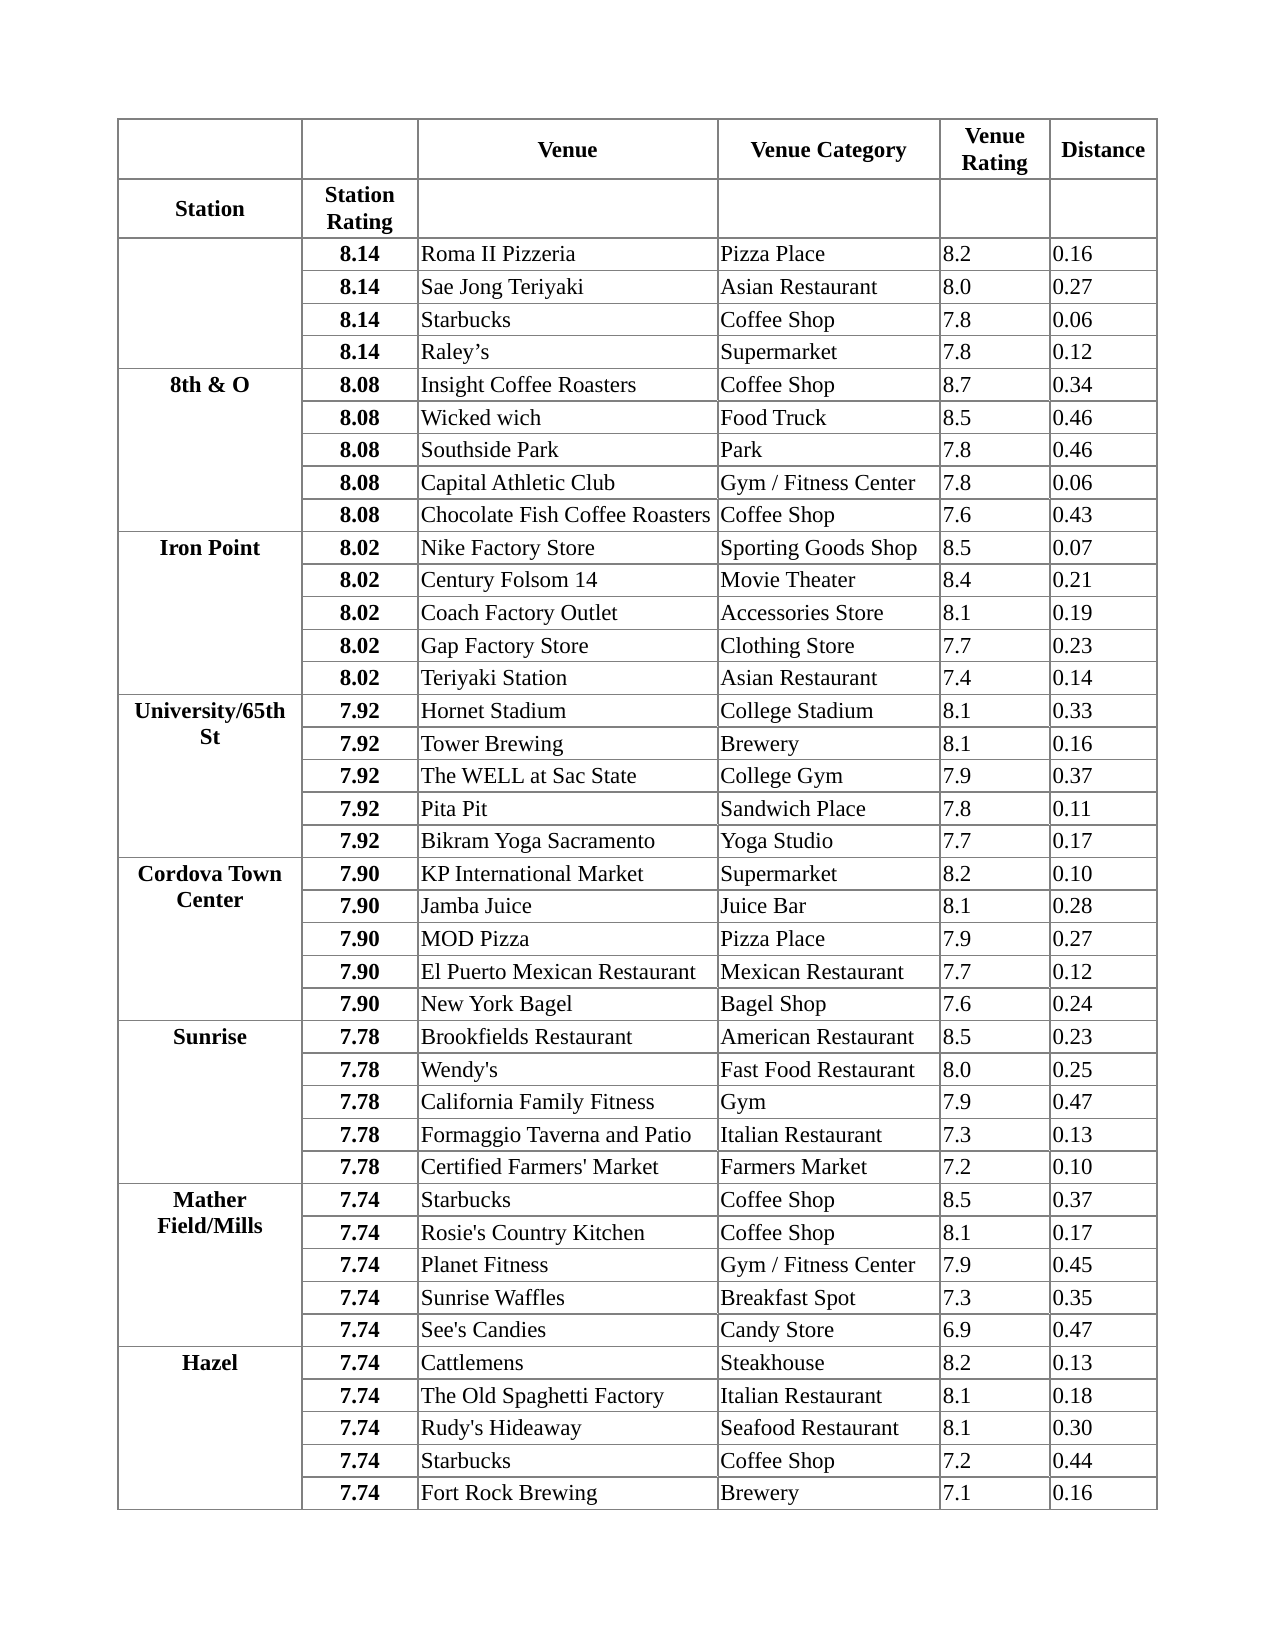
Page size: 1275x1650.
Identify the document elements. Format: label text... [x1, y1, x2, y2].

table_cell Wendy's [419, 1054, 717, 1085]
table_cell 6.9 [941, 1315, 1049, 1346]
table_cell 0.18 [1051, 1380, 1156, 1411]
table_cell Coffee Shop [719, 1445, 939, 1476]
table_cell 8.1 [941, 1217, 1049, 1248]
table_header Venue [419, 120, 717, 178]
table_header [303, 120, 417, 178]
table_cell 0.13 [1051, 1347, 1156, 1378]
table_cell 8.14 [303, 336, 417, 368]
table_cell 8.02 [303, 565, 417, 596]
table_cell Gym / Fitness Center [719, 1249, 939, 1281]
table_cell 8.08 [303, 500, 417, 531]
table_cell 7.3 [941, 1282, 1049, 1313]
table_cell Starbucks [419, 1445, 717, 1476]
table_cell 0.33 [1051, 695, 1156, 726]
table_cell Jamba Juice [419, 891, 717, 922]
table_cell 7.9 [941, 1086, 1049, 1117]
table_cell 0.44 [1051, 1445, 1156, 1476]
table_cell College Stadium [719, 695, 939, 726]
table_cell 0.14 [1051, 662, 1156, 694]
table_cell 8.1 [941, 891, 1049, 922]
table_cell Sporting Goods Shop [719, 532, 939, 563]
table_cell Sae Jong Teriyaki [419, 271, 717, 302]
table_cell Bikram Yoga Sacramento [419, 826, 717, 857]
table_cell 8.02 [303, 630, 417, 661]
table_cell Brewery [719, 728, 939, 759]
table_cell 7.92 [303, 695, 417, 726]
table_cell California Family Fitness [419, 1086, 717, 1117]
table_cell 0.12 [1051, 336, 1156, 368]
table_cell 8.0 [941, 271, 1049, 302]
table_cell Fort Rock Brewing [419, 1478, 717, 1509]
table_cell Wicked wich [419, 402, 717, 433]
table_cell 7.4 [941, 662, 1049, 694]
table_cell Sunrise [119, 1021, 301, 1183]
table_cell Supermarket [719, 858, 939, 889]
table_cell 7.92 [303, 793, 417, 824]
table_cell Asian Restaurant [719, 662, 939, 694]
table_cell 7.3 [941, 1119, 1049, 1150]
table_cell Cattlemens [419, 1347, 717, 1378]
table_cell 8.08 [303, 467, 417, 498]
table_cell 0.35 [1051, 1282, 1156, 1313]
table_cell 8.14 [303, 304, 417, 335]
table_cell Station Rating [303, 180, 417, 237]
table_cell 7.74 [303, 1380, 417, 1411]
table_cell Rudy's Hideaway [419, 1412, 717, 1443]
table_cell 7.74 [303, 1184, 417, 1215]
table_cell 8.08 [303, 402, 417, 433]
table_cell 7.90 [303, 989, 417, 1020]
table_cell Rosie's Country Kitchen [419, 1217, 717, 1248]
table_cell 8.4 [941, 565, 1049, 596]
table_cell 0.10 [1051, 858, 1156, 889]
table_cell Seafood Restaurant [719, 1412, 939, 1443]
table_cell 0.13 [1051, 1119, 1156, 1150]
table_cell 7.74 [303, 1315, 417, 1346]
table_cell 7.8 [941, 336, 1049, 368]
table_cell 0.28 [1051, 891, 1156, 922]
table_cell 0.10 [1051, 1152, 1156, 1183]
table_cell 7.8 [941, 467, 1049, 498]
table_cell 7.90 [303, 891, 417, 922]
table_cell 8.1 [941, 695, 1049, 726]
table_cell New York Bagel [419, 989, 717, 1020]
table_cell 0.16 [1051, 239, 1156, 270]
table_cell Teriyaki Station [419, 662, 717, 694]
table_cell Bagel Shop [719, 989, 939, 1020]
table_cell 7.9 [941, 760, 1049, 791]
table_cell 0.47 [1051, 1315, 1156, 1346]
table_cell Mather Field/Mills [119, 1184, 301, 1346]
table_cell [1051, 180, 1156, 237]
table_cell 7.74 [303, 1217, 417, 1248]
table_cell 7.1 [941, 1478, 1049, 1509]
table_cell Coffee Shop [719, 1184, 939, 1215]
table_cell 0.16 [1051, 728, 1156, 759]
table_cell The Old Spaghetti Factory [419, 1380, 717, 1411]
table_cell Pizza Place [719, 239, 939, 270]
table_cell Certified Farmers' Market [419, 1152, 717, 1183]
table_cell 7.74 [303, 1347, 417, 1378]
table_cell Formaggio Taverna and Patio [419, 1119, 717, 1150]
table_cell 7.7 [941, 956, 1049, 987]
table_cell 8.14 [303, 271, 417, 302]
table_cell 8.5 [941, 532, 1049, 563]
table_cell 7.8 [941, 304, 1049, 335]
table_cell 0.46 [1051, 434, 1156, 465]
table_header Venue Rating [941, 120, 1049, 178]
table_cell 8.2 [941, 858, 1049, 889]
table_cell 8.14 [303, 239, 417, 270]
table_cell Tower Brewing [419, 728, 717, 759]
table_cell 0.24 [1051, 989, 1156, 1020]
table_cell 8.08 [303, 369, 417, 400]
table_cell Hornet Stadium [419, 695, 717, 726]
table_cell 7.6 [941, 989, 1049, 1020]
table_cell 8th & O [119, 369, 301, 531]
table_cell 8.2 [941, 239, 1049, 270]
table_cell [719, 180, 939, 237]
table_cell 7.90 [303, 956, 417, 987]
table_cell Movie Theater [719, 565, 939, 596]
table_cell 0.43 [1051, 500, 1156, 531]
table_cell 0.30 [1051, 1412, 1156, 1443]
table_cell 7.78 [303, 1119, 417, 1150]
table_cell 7.2 [941, 1445, 1049, 1476]
table_cell Chocolate Fish Coffee Roasters [419, 500, 717, 531]
table_cell Coach Factory Outlet [419, 597, 717, 628]
table_cell 0.34 [1051, 369, 1156, 400]
table_cell 8.02 [303, 532, 417, 563]
table_cell 0.21 [1051, 565, 1156, 596]
table_cell 0.47 [1051, 1086, 1156, 1117]
table_cell Food Truck [719, 402, 939, 433]
table_cell Brookfields Restaurant [419, 1021, 717, 1052]
table_cell 7.78 [303, 1021, 417, 1052]
table_cell 0.19 [1051, 597, 1156, 628]
table_cell The WELL at Sac State [419, 760, 717, 791]
table_cell Planet Fitness [419, 1249, 717, 1281]
table_cell University/65th St [119, 695, 301, 857]
table_cell Capital Athletic Club [419, 467, 717, 498]
table_cell Coffee Shop [719, 500, 939, 531]
table_cell Brewery [719, 1478, 939, 1509]
table_cell 7.2 [941, 1152, 1049, 1183]
table_cell Pita Pit [419, 793, 717, 824]
table_cell Nike Factory Store [419, 532, 717, 563]
table_cell 7.74 [303, 1478, 417, 1509]
table_cell 8.5 [941, 402, 1049, 433]
table_cell 7.92 [303, 826, 417, 857]
table_cell 7.8 [941, 434, 1049, 465]
table_cell [419, 180, 717, 237]
table_cell 7.74 [303, 1412, 417, 1443]
table_cell 7.92 [303, 760, 417, 791]
table_cell 7.92 [303, 728, 417, 759]
table_cell Insight Coffee Roasters [419, 369, 717, 400]
table_cell Starbucks [419, 1184, 717, 1215]
table_cell Gym / Fitness Center [719, 467, 939, 498]
table_cell 7.78 [303, 1054, 417, 1085]
table_cell Station [119, 180, 301, 237]
table_cell Gym [719, 1086, 939, 1117]
table_cell Italian Restaurant [719, 1380, 939, 1411]
table_cell 0.07 [1051, 532, 1156, 563]
table_cell Asian Restaurant [719, 271, 939, 302]
table_cell College Gym [719, 760, 939, 791]
table_cell 0.17 [1051, 1217, 1156, 1248]
table_cell Southside Park [419, 434, 717, 465]
table_cell El Puerto Mexican Restaurant [419, 956, 717, 987]
table_header Distance [1051, 120, 1156, 178]
table_cell Hazel [119, 1347, 301, 1509]
table_cell Gap Factory Store [419, 630, 717, 661]
table_cell 0.37 [1051, 1184, 1156, 1215]
table_cell Juice Bar [719, 891, 939, 922]
table_cell 7.74 [303, 1249, 417, 1281]
table_cell 7.9 [941, 923, 1049, 954]
table_cell Italian Restaurant [719, 1119, 939, 1150]
table_cell American Restaurant [719, 1021, 939, 1052]
table_cell Sandwich Place [719, 793, 939, 824]
table_cell 0.37 [1051, 760, 1156, 791]
table_cell 7.8 [941, 793, 1049, 824]
table_cell Clothing Store [719, 630, 939, 661]
table_cell Fast Food Restaurant [719, 1054, 939, 1085]
table_cell 7.9 [941, 1249, 1049, 1281]
table_cell 7.74 [303, 1445, 417, 1476]
table_cell 8.1 [941, 728, 1049, 759]
table_cell 0.06 [1051, 304, 1156, 335]
table_cell 8.2 [941, 1347, 1049, 1378]
table_cell 0.16 [1051, 1478, 1156, 1509]
table_cell 8.08 [303, 434, 417, 465]
table_cell Coffee Shop [719, 304, 939, 335]
table_cell [941, 180, 1049, 237]
table_cell 8.1 [941, 597, 1049, 628]
table_cell 7.74 [303, 1282, 417, 1313]
table_cell Iron Point [119, 532, 301, 694]
table_cell 8.5 [941, 1184, 1049, 1215]
table_cell Raley’s [419, 336, 717, 368]
table_cell MOD Pizza [419, 923, 717, 954]
table_header [119, 120, 301, 178]
table_cell Mexican Restaurant [719, 956, 939, 987]
table_cell 7.7 [941, 826, 1049, 857]
table_cell 0.25 [1051, 1054, 1156, 1085]
table_cell 0.46 [1051, 402, 1156, 433]
table_cell Sunrise Waffles [419, 1282, 717, 1313]
table_cell 8.02 [303, 597, 417, 628]
table_cell Park [719, 434, 939, 465]
table_cell 0.27 [1051, 271, 1156, 302]
table_cell 0.11 [1051, 793, 1156, 824]
table_cell Century Folsom 14 [419, 565, 717, 596]
table_cell 8.5 [941, 1021, 1049, 1052]
table_header Venue Category [719, 120, 939, 178]
table_cell Coffee Shop [719, 1217, 939, 1248]
table_cell Accessories Store [719, 597, 939, 628]
table_cell 7.90 [303, 858, 417, 889]
table_cell [119, 239, 301, 368]
table_cell Yoga Studio [719, 826, 939, 857]
table_cell KP International Market [419, 858, 717, 889]
table_cell Roma II Pizzeria [419, 239, 717, 270]
table_cell 0.23 [1051, 630, 1156, 661]
table_cell 0.17 [1051, 826, 1156, 857]
table_cell Candy Store [719, 1315, 939, 1346]
table_cell 8.02 [303, 662, 417, 694]
table_cell 7.78 [303, 1086, 417, 1117]
table_cell See's Candies [419, 1315, 717, 1346]
table_cell Supermarket [719, 336, 939, 368]
table_cell Pizza Place [719, 923, 939, 954]
table_cell Farmers Market [719, 1152, 939, 1183]
table_cell 7.78 [303, 1152, 417, 1183]
table_cell 0.12 [1051, 956, 1156, 987]
table_cell 0.23 [1051, 1021, 1156, 1052]
table_cell 7.7 [941, 630, 1049, 661]
table_cell 8.0 [941, 1054, 1049, 1085]
table_cell 8.7 [941, 369, 1049, 400]
table_cell Breakfast Spot [719, 1282, 939, 1313]
table_cell 8.1 [941, 1380, 1049, 1411]
table_cell Starbucks [419, 304, 717, 335]
table_cell 0.06 [1051, 467, 1156, 498]
table_cell 0.27 [1051, 923, 1156, 954]
table_cell 8.1 [941, 1412, 1049, 1443]
table_cell 7.6 [941, 500, 1049, 531]
table_cell 0.45 [1051, 1249, 1156, 1281]
table_cell Coffee Shop [719, 369, 939, 400]
table_cell Cordova Town Center [119, 858, 301, 1020]
table_cell 7.90 [303, 923, 417, 954]
table_cell Steakhouse [719, 1347, 939, 1378]
